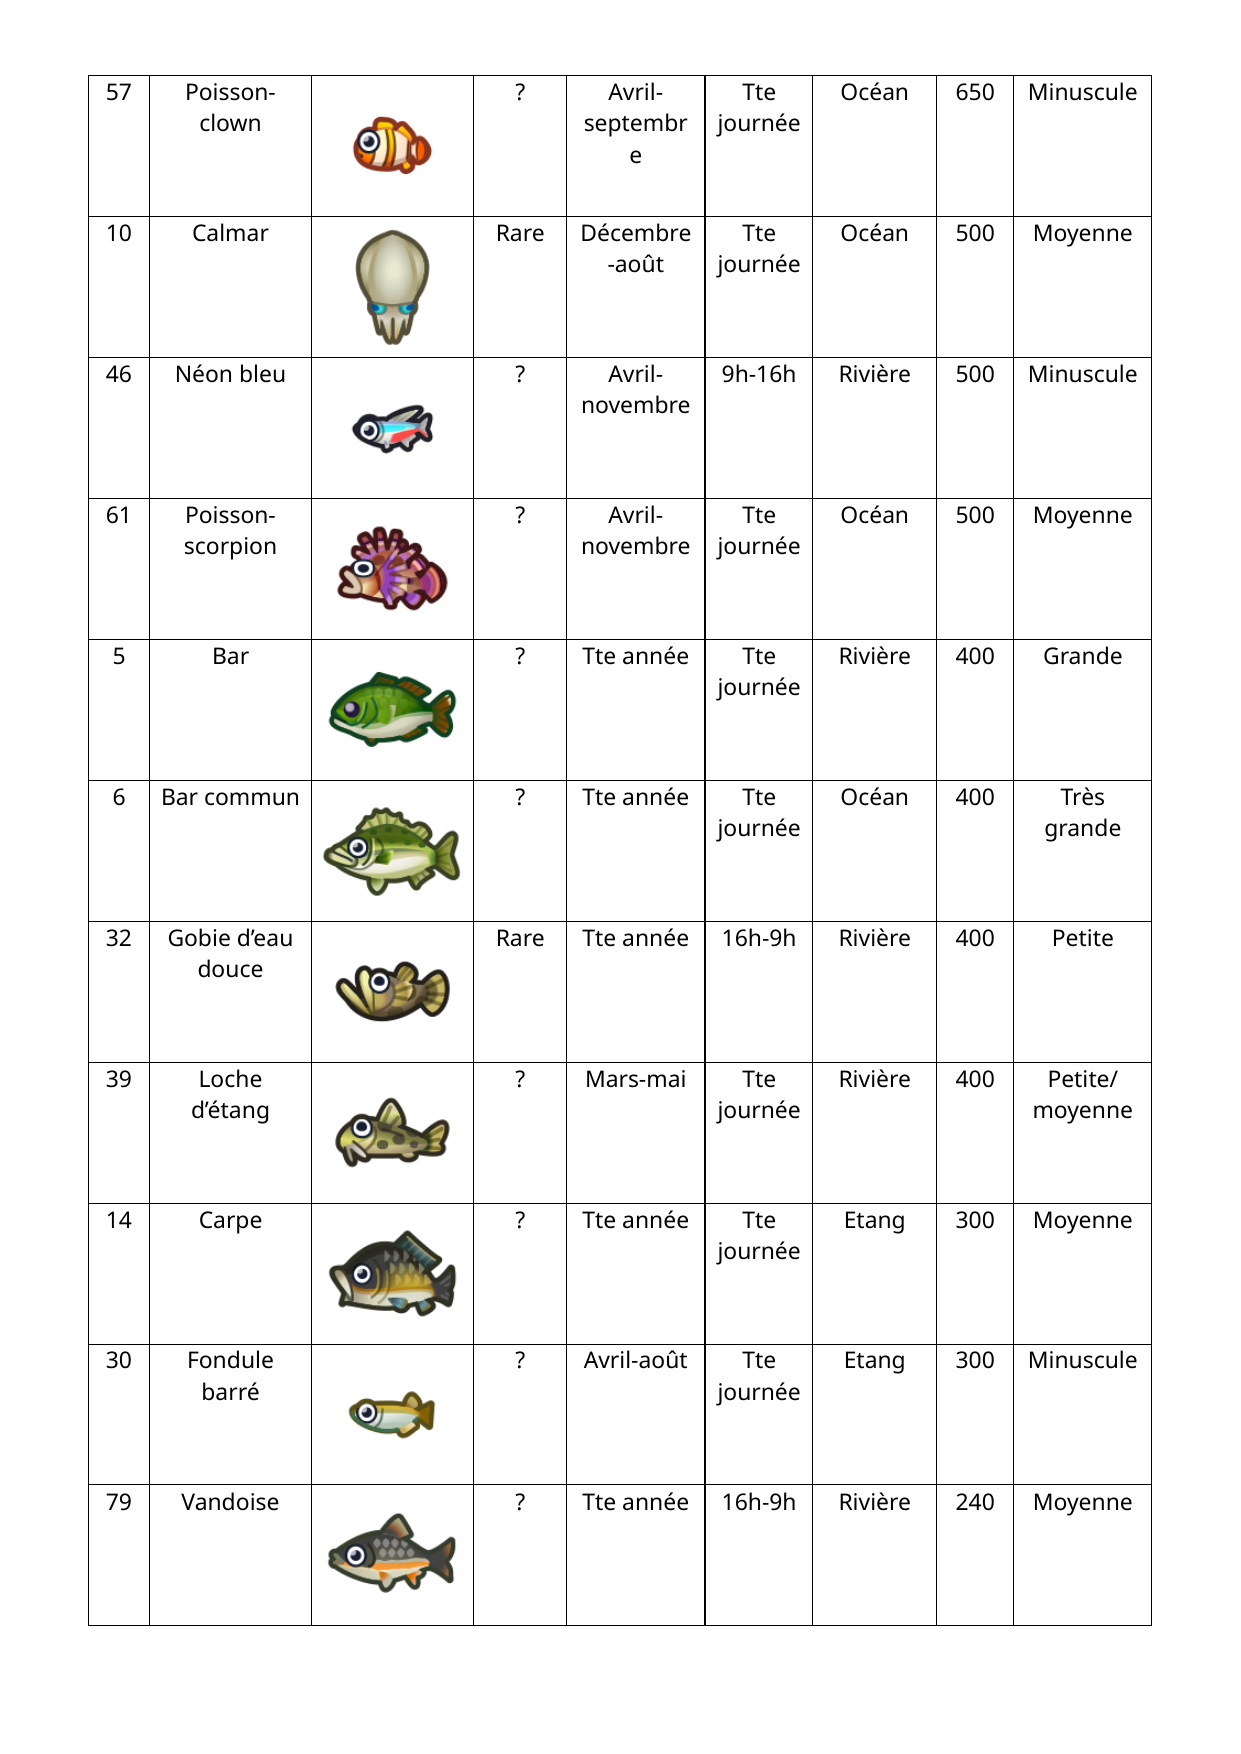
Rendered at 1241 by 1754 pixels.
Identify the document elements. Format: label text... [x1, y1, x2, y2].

table_cell Très grande [1014, 781, 1151, 921]
table_cell 16h-9h [706, 922, 812, 1062]
table_cell 32 [89, 922, 149, 1062]
table_cell Tte année [567, 640, 704, 780]
table_cell ? [474, 1345, 566, 1484]
table_cell 30 [89, 1345, 149, 1484]
table_cell [312, 358, 473, 498]
table_cell [312, 1204, 473, 1343]
table_cell [312, 781, 473, 921]
table_cell 79 [89, 1485, 149, 1625]
table_cell 500 [937, 217, 1013, 357]
table_cell [312, 1485, 473, 1625]
table_cell Tte année [567, 1204, 704, 1343]
table_cell 14 [89, 1204, 149, 1343]
table_cell Minuscule [1014, 76, 1151, 216]
table_cell Tte journée [706, 640, 812, 780]
table_cell Rivière [813, 922, 936, 1062]
table_cell 61 [89, 499, 149, 639]
table_cell 300 [937, 1345, 1013, 1484]
table_cell [312, 76, 473, 216]
table_cell Tte journée [706, 781, 812, 921]
table_cell ? [474, 640, 566, 780]
table_cell Moyenne [1014, 499, 1151, 639]
table_cell Tte année [567, 1485, 704, 1625]
table_cell Carpe [150, 1204, 311, 1343]
table_cell Minuscule [1014, 358, 1151, 498]
table_cell Minuscule [1014, 1345, 1151, 1484]
table_cell ? [474, 1063, 566, 1202]
table_cell Mars-mai [567, 1063, 704, 1202]
table_cell [312, 217, 473, 357]
table_cell Tte journée [706, 76, 812, 216]
table_cell Océan [813, 76, 936, 216]
table_cell Avril-août [567, 1345, 704, 1484]
table_cell ? [474, 76, 566, 216]
table_cell 46 [89, 358, 149, 498]
table_cell Océan [813, 499, 936, 639]
table_cell Rare [474, 217, 566, 357]
table_cell Rivière [813, 1485, 936, 1625]
table_cell Avril-novembre [567, 358, 704, 498]
table_cell Rivière [813, 358, 936, 498]
table_cell 10 [89, 217, 149, 357]
table_cell Tte année [567, 781, 704, 921]
table_cell Loche d’étang [150, 1063, 311, 1202]
table_cell ? [474, 1485, 566, 1625]
table_cell Décembre-août [567, 217, 704, 357]
table_cell Petite/moyenne [1014, 1063, 1151, 1202]
table_cell Moyenne [1014, 1485, 1151, 1625]
table_cell Rivière [813, 640, 936, 780]
table_cell Petite [1014, 922, 1151, 1062]
table_cell Moyenne [1014, 1204, 1151, 1343]
table_cell 6 [89, 781, 149, 921]
table_cell 400 [937, 922, 1013, 1062]
table_cell [312, 1345, 473, 1484]
table_cell ? [474, 781, 566, 921]
table_cell ? [474, 499, 566, 639]
table_cell Tte journée [706, 217, 812, 357]
table_cell Rivière [813, 1063, 936, 1202]
table_cell Tte journée [706, 1063, 812, 1202]
table_cell Fondule barré [150, 1345, 311, 1484]
table_cell 5 [89, 640, 149, 780]
table_cell Etang [813, 1204, 936, 1343]
table_cell [312, 922, 473, 1062]
table_cell ? [474, 1204, 566, 1343]
table_cell Tte année [567, 922, 704, 1062]
table_cell Tte journée [706, 1204, 812, 1343]
table_cell Calmar [150, 217, 311, 357]
table_cell 400 [937, 781, 1013, 921]
table_cell 400 [937, 1063, 1013, 1202]
table_cell Grande [1014, 640, 1151, 780]
table_cell 300 [937, 1204, 1013, 1343]
table_cell Moyenne [1014, 217, 1151, 357]
table_cell 650 [937, 76, 1013, 216]
table_cell 240 [937, 1485, 1013, 1625]
table_cell 57 [89, 76, 149, 216]
table_cell [312, 499, 473, 639]
table_cell Rare [474, 922, 566, 1062]
table_cell Néon bleu [150, 358, 311, 498]
table_cell Tte journée [706, 499, 812, 639]
table_cell 39 [89, 1063, 149, 1202]
table_cell Bar commun [150, 781, 311, 921]
table_cell 16h-9h [706, 1485, 812, 1625]
table_cell Poisson-clown [150, 76, 311, 216]
table_cell Etang [813, 1345, 936, 1484]
table_cell Avril-novembre [567, 499, 704, 639]
table_cell Tte journée [706, 1345, 812, 1484]
table_cell 500 [937, 499, 1013, 639]
table_cell Bar [150, 640, 311, 780]
table_cell Vandoise [150, 1485, 311, 1625]
table_cell 9h-16h [706, 358, 812, 498]
table_cell Gobie d’eau douce [150, 922, 311, 1062]
table_cell 400 [937, 640, 1013, 780]
table_cell [312, 1063, 473, 1202]
table_cell ? [474, 358, 566, 498]
table_cell Océan [813, 217, 936, 357]
table_cell 500 [937, 358, 1013, 498]
table_cell Poisson-scorpion [150, 499, 311, 639]
table_cell Avril-septembre [567, 76, 704, 216]
table_cell Océan [813, 781, 936, 921]
table_cell [312, 640, 473, 780]
